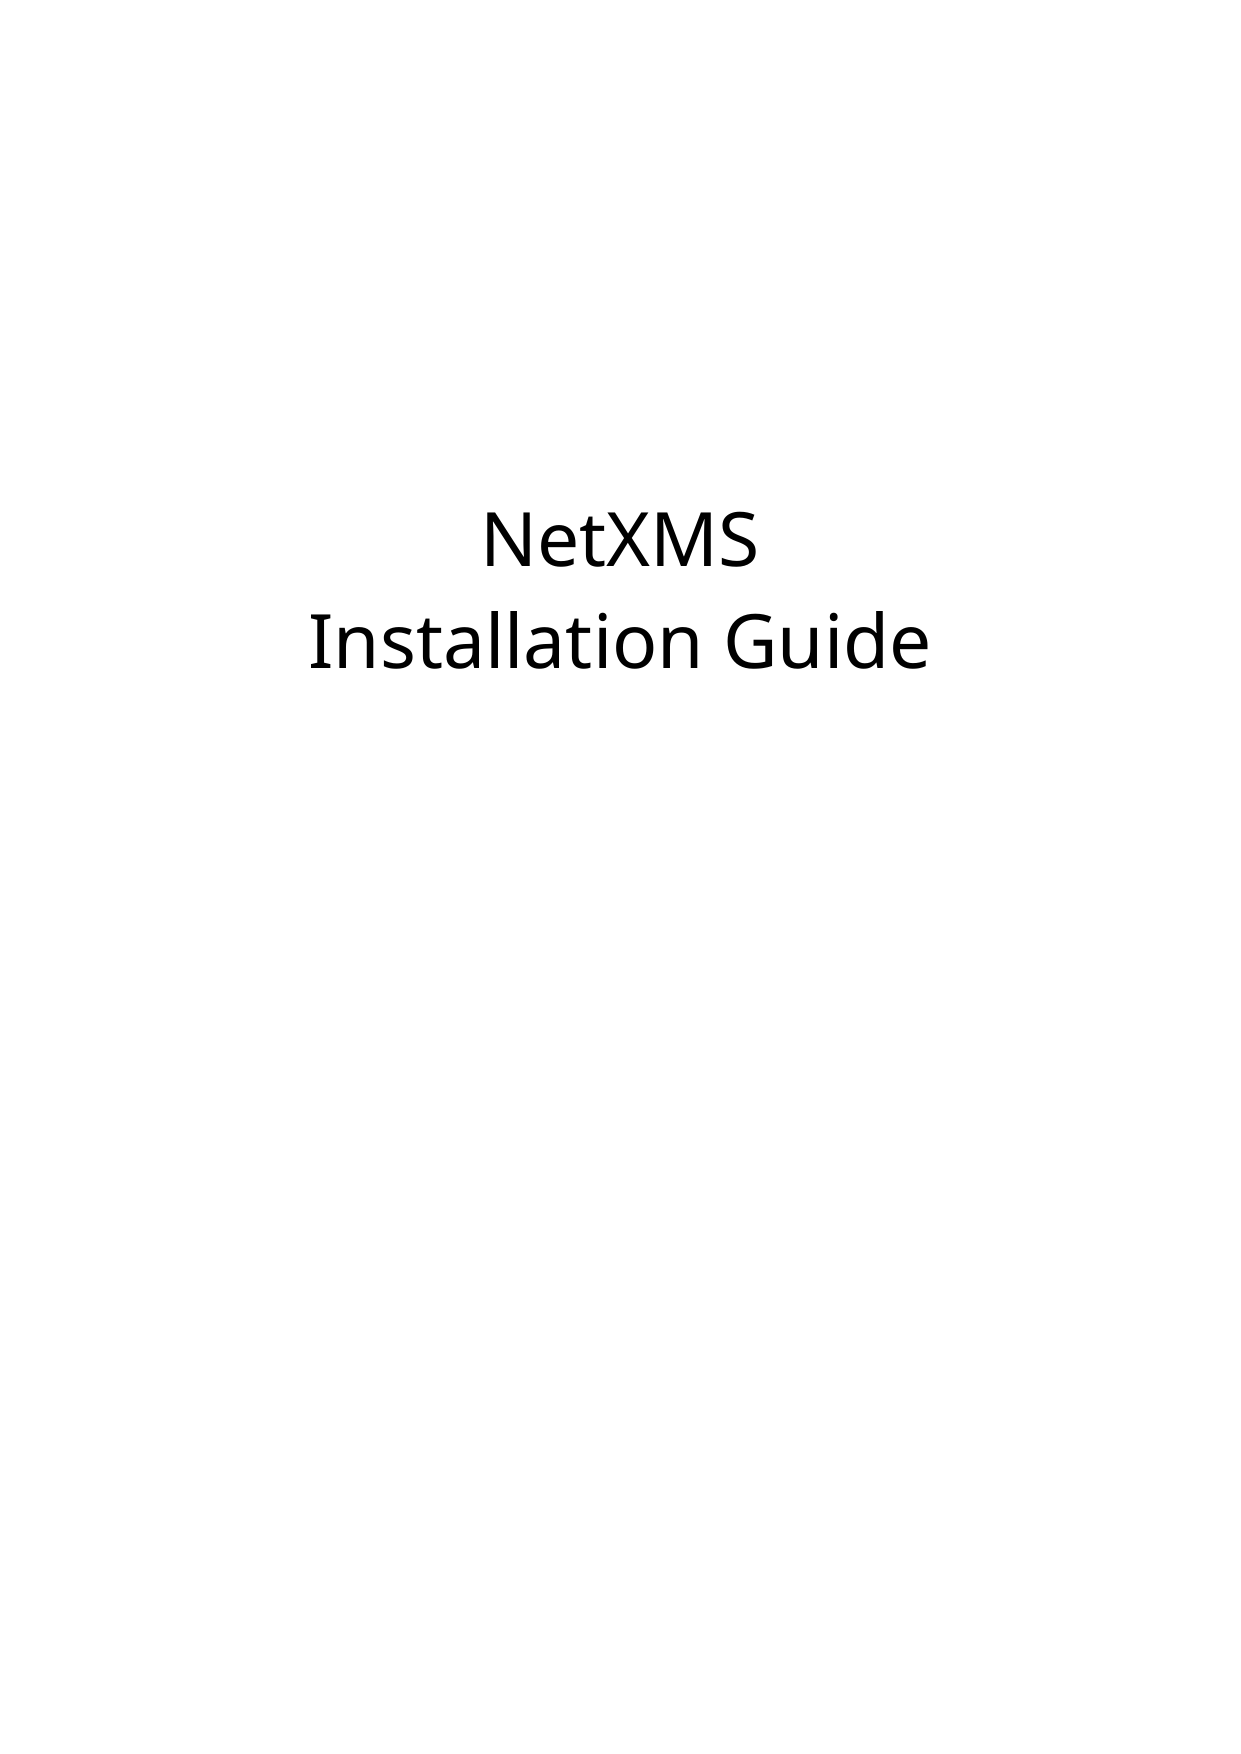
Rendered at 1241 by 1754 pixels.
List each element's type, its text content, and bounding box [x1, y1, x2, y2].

text Installation Guide [118, 588, 1122, 690]
text NetXMS [118, 486, 1122, 588]
